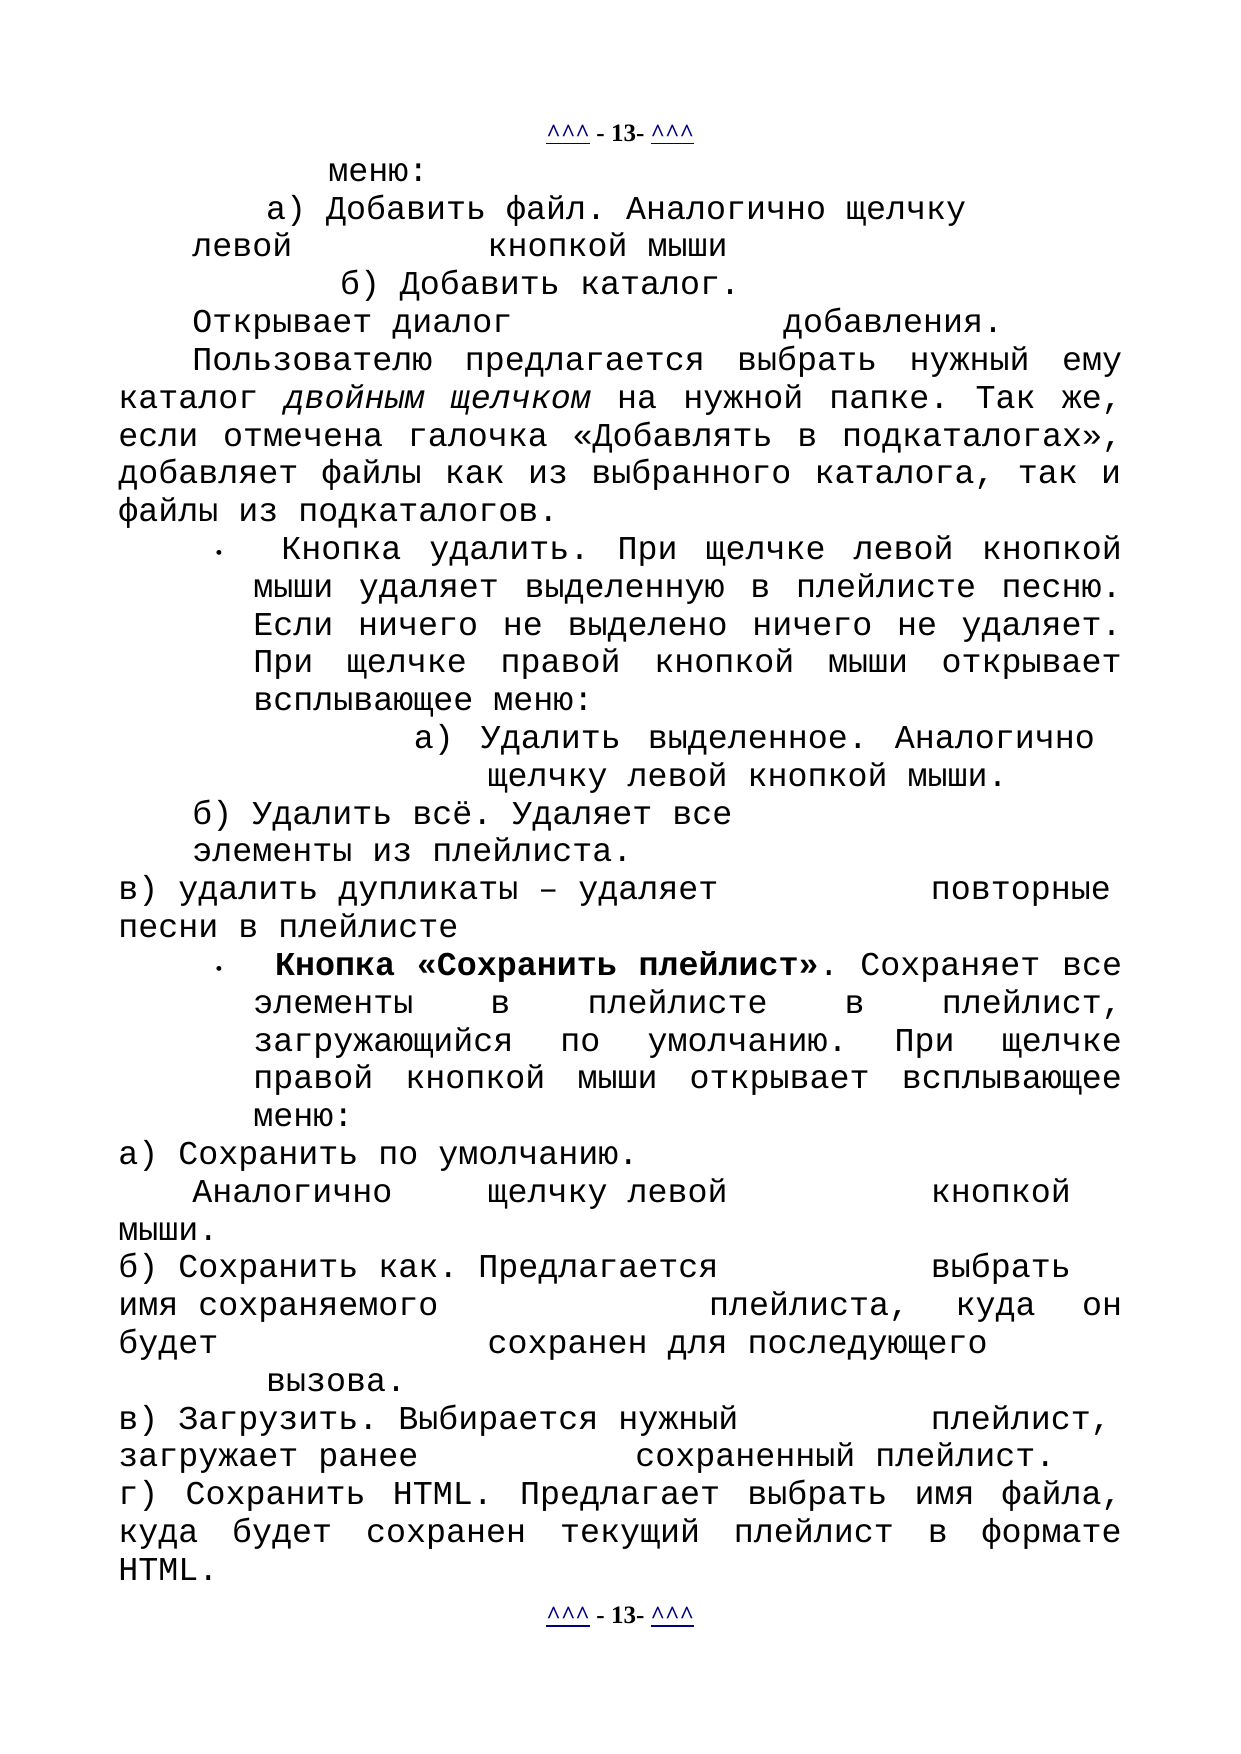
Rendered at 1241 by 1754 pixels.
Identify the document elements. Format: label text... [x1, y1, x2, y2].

text а) Добавить файл. Аналогично щелчку левой кнопкой мыши [118, 191, 1122, 267]
text б) Сохранить как. Предлагается выбрать имя сохраняемого плейлиста, куда он будет сохранен для последующего вызова. [118, 1250, 1122, 1401]
text в) удалить дупликаты – удаляет повторные песни в плейлисте [118, 872, 1122, 948]
text а) Сохранить по умолчанию. Аналогично щелчку левой кнопкой мыши. [118, 1137, 1122, 1250]
list меню: [291, 153, 1122, 191]
text б) Добавить каталог. Открывает диалог добавления. Пользователю предлагается выбрать нужный ему каталог двойным щелчком на нужной папке. Так же, если отмечена галочка «Добавлять в подкаталогах», добавляет файлы как из выбранного каталога, так и файлы из подкаталогов. [118, 267, 1122, 532]
text а) Удалить выделенное. Аналогично щелчку левой кнопкой мыши. [118, 721, 1122, 796]
text б) Удалить всё. Удаляет все элементы из плейлиста. [118, 796, 1122, 872]
text в) Загрузить. Выбирается нужный плейлист, загружает ранее сохраненный плейлист. [118, 1401, 1122, 1477]
list Кнопка «Сохранить плейлист». Сохраняет все элементы в плейлисте в плейлист, загружающийся по умолчанию. При щелчке правой кнопкой мыши открывает всплывающее меню: [216, 948, 1122, 1137]
list Кнопка удалить. При щелчке левой кнопкой мыши удаляет выделенную в плейлисте песню. Если ничего не выделено ничего не удаляет. При щелчке правой кнопкой мыши открывает всплывающее меню: [216, 532, 1122, 721]
text г) Сохранить HTML. Предлагает выбрать имя файла, куда будет сохранен текущий плейлист в формате HTML. [118, 1477, 1122, 1590]
